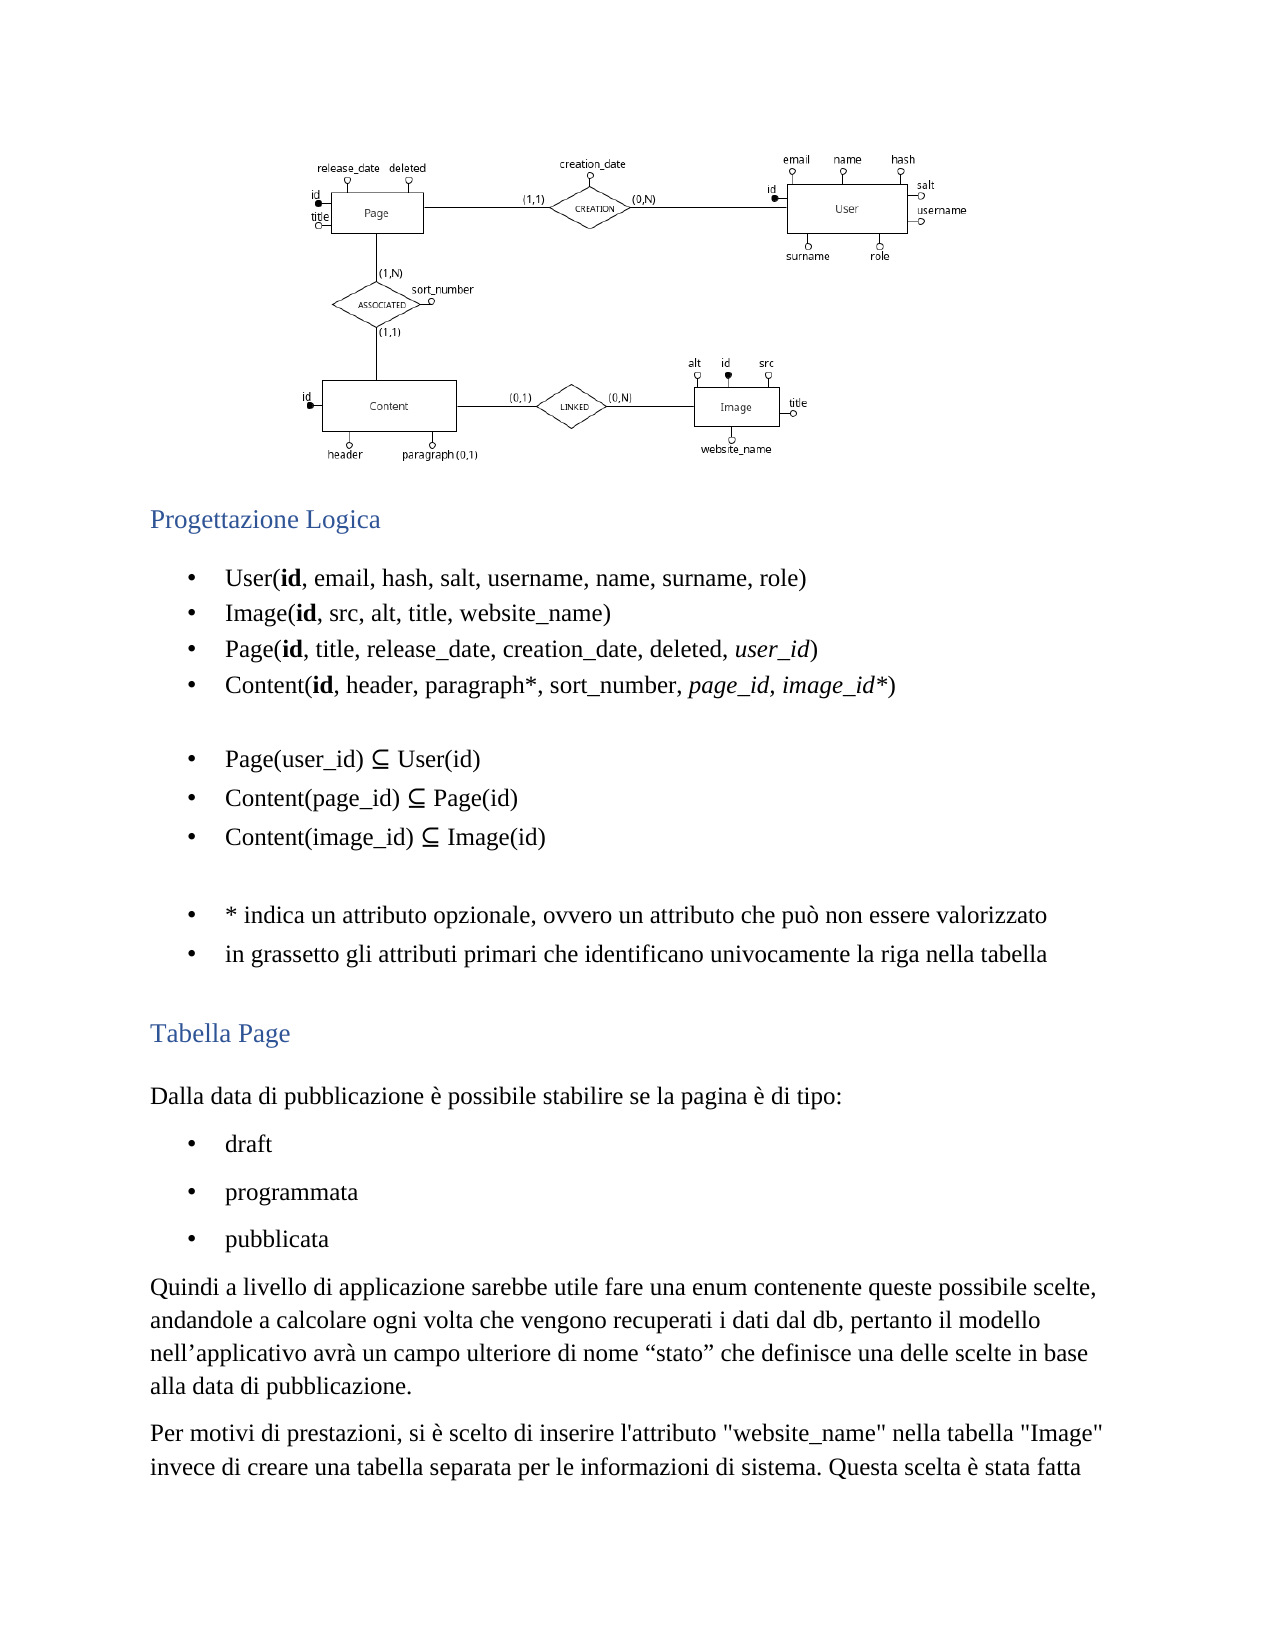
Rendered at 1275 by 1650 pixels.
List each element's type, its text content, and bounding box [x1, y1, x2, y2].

list in grassetto gli attributi primari che identificano univocamente la riga nella tabella [187, 939, 1125, 968]
list Content(image_id) ⊆ Image(id) [187, 822, 1125, 851]
picture [300, 150, 975, 466]
list pubblicata [187, 1224, 1125, 1253]
list User(id, email, hash, salt, username, name, surname, role) [187, 563, 1125, 591]
subtitle Tabella Page [150, 1017, 1125, 1048]
list Content(id, header, paragraph*, sort_number, page_id, image_id*) [187, 670, 1125, 699]
list * indica un attributo opzionale, ovvero un attributo che può non essere valorizzato [187, 900, 1125, 929]
list Content(page_id) ⊆ Page(id) [187, 783, 1125, 812]
list Page(user_id) ⊆ User(id) [187, 744, 1125, 773]
subtitle Progettazione Logica [150, 503, 1125, 534]
text Quindi a livello di applicazione sarebbe utile fare una enum contenente queste possibile scelte, andandole a calcolare ogni volta che vengono recuperati i dati dal db, pertanto il modello nell’applicativo avrà un campo ulteriore di nome “stato” che definisce una delle scelte in base alla data di pubblicazione. [150, 1272, 1125, 1400]
list programmata [187, 1177, 1125, 1205]
text Per motivi di prestazioni, si è scelto di inserire l'attributo "website_name" nella tabella "Image" invece di creare una tabella separata per le informazioni di sistema. Questa scelta è stata fatta [150, 1418, 1125, 1480]
list Page(id, title, release_date, creation_date, deleted, user_id) [187, 634, 1125, 663]
list Image(id, src, alt, title, website_name) [187, 598, 1125, 627]
list draft [187, 1129, 1125, 1158]
text Dalla data di pubblicazione è possibile stabilire se la pagina è di tipo: [150, 1081, 1125, 1110]
